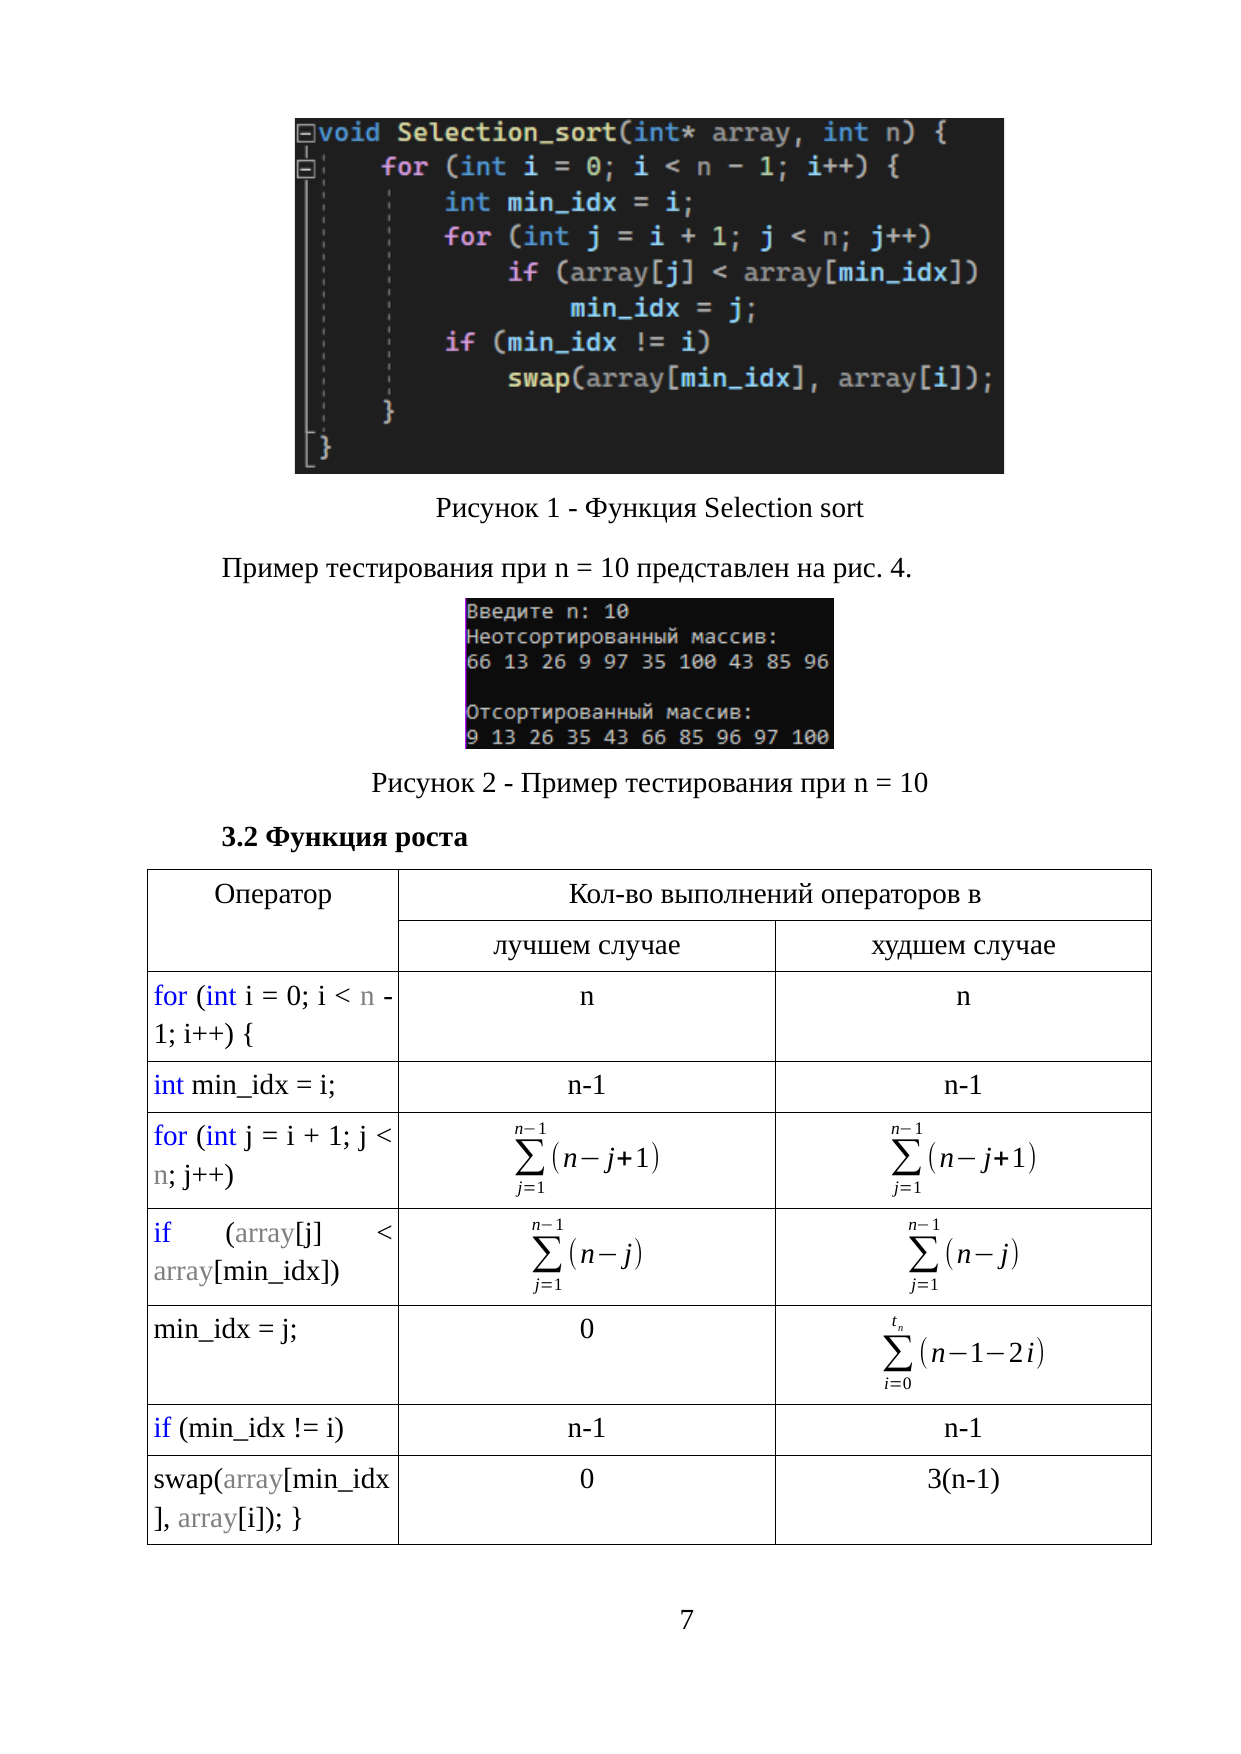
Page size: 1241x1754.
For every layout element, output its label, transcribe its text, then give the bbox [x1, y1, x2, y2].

table_cell n-1 [776, 1405, 1151, 1454]
text Рисунок 2 - Пример тестирования при n = 10 [369, 599, 930, 799]
table_cell [399, 1209, 775, 1304]
table_cell [776, 1113, 1151, 1208]
text Рисунок 1 - Функция Selection sort [295, 474, 1004, 524]
table_cell if (array[j] < array[min_idx]) [148, 1209, 398, 1304]
subtitle 3.2 Функция роста [148, 600, 1152, 852]
table_cell swap(array[min_idx], array[i]); } [148, 1456, 398, 1544]
picture [294, 118, 1005, 474]
table_header Кол-во выполнений операторов в [399, 870, 1151, 920]
table_cell [776, 1209, 1151, 1304]
table_header Оператор [148, 870, 398, 971]
table_cell n-1 [776, 1062, 1151, 1112]
table_cell [776, 1306, 1151, 1403]
table_cell n [399, 972, 775, 1061]
table_cell худшем случае [776, 921, 1151, 971]
table_cell лучшем случае [399, 921, 775, 971]
table_cell [399, 1113, 775, 1208]
table_cell for (int i = 0; i < n - 1; i++) { [148, 972, 398, 1061]
table_cell int min_idx = i; [148, 1062, 398, 1112]
table_cell 0 [399, 1456, 775, 1544]
text Пример тестирования при n = 10 представлен на рис. 4. [148, 118, 1152, 584]
table_cell 0 [399, 1306, 775, 1403]
table_cell n-1 [399, 1405, 775, 1454]
picture [465, 598, 834, 749]
table_cell n [776, 972, 1151, 1061]
table_cell for (int j = i + 1; j < n; j++) [148, 1113, 398, 1208]
table_cell 3(n-1) [776, 1456, 1151, 1544]
table_cell min_idx = j; [148, 1306, 398, 1403]
table_cell if (min_idx != i) [148, 1405, 398, 1454]
table_cell n-1 [399, 1062, 775, 1112]
